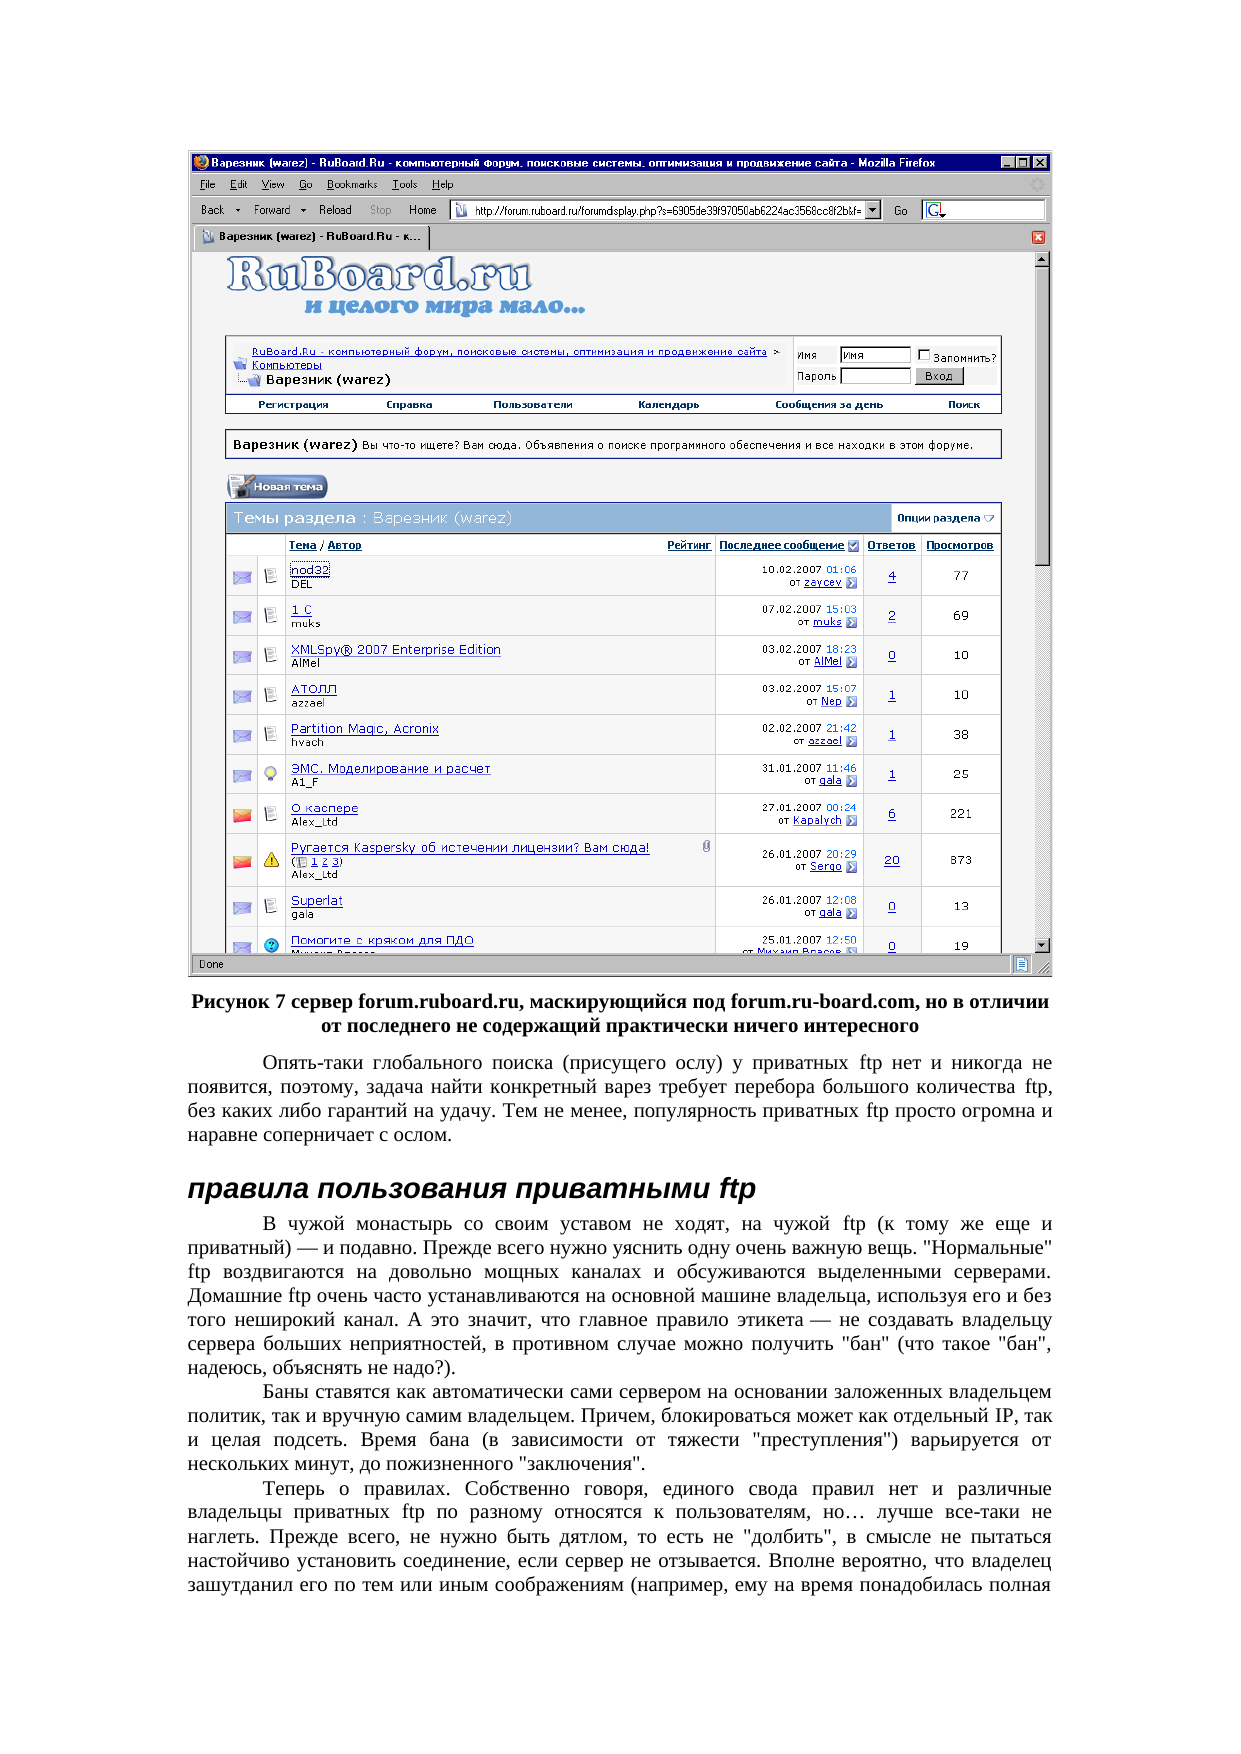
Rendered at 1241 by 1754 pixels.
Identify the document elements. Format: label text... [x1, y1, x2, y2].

text Теперь о правилах. Собственно говоря, единого свода правил нет и различные владельцы приватных ftp по разному относятся к пользователям, но… лучше все-таки не наглеть. Прежде всего, не нужно быть дятлом, то есть не "долбить", в смысле не пытаться настойчиво установить соединение, если сервер не отзывается. Вполне вероятно, что владелец зашутданил его по тем или иным соображениям (например, ему на время понадобилась полная [187, 1475, 1053, 1596]
text В чужой монастырь со своим уставом не ходят, на чужой ftp (к тому же еще и приватный) — и подавно. Прежде всего нужно уяснить одну очень важную вещь. "Нормальные" ftp воздвигаются на довольно мощных каналах и обсуживаются выделенными серверами. Домашние ftp очень часто устанавливаются на основной машине владельца, используя его и без того неширокий канал. А это значит, что главное правило этикета — не создавать владельцу сервера больших неприятностей, в противном случае можно получить "бан" (что такое "бан", надеюсь, объяснять не надо?). [187, 1211, 1053, 1379]
picture [188, 150, 1053, 977]
subtitle правила пользования приватными ftp [187, 1171, 1053, 1204]
text Опять-таки глобального поиска (присущего ослу) у приватных ftp нет и никогда не появится, поэтому, задача найти конкретный варез требует перебора большого количества ftp, без каких либо гарантий на удачу. Тем не менее, популярность приватных ftp просто огромна и наравне соперничает с ослом. [187, 1050, 1053, 1146]
text Рисунок 7 сервер forum.ruboard.ru, маскирующийся под forum.ru-board.com, но в отличии от последнего не содержащий практически ничего интересного [187, 989, 1053, 1037]
text Баны ставятся как автоматически сами сервером на основании заложенных владельцем политик, так и вручную самим владельцем. Причем, блокироваться может как отдельный IP, так и целая подсеть. Время бана (в зависимости от тяжести "преступления") варьируется от нескольких минут, до пожизненного "заключения". [187, 1379, 1053, 1475]
